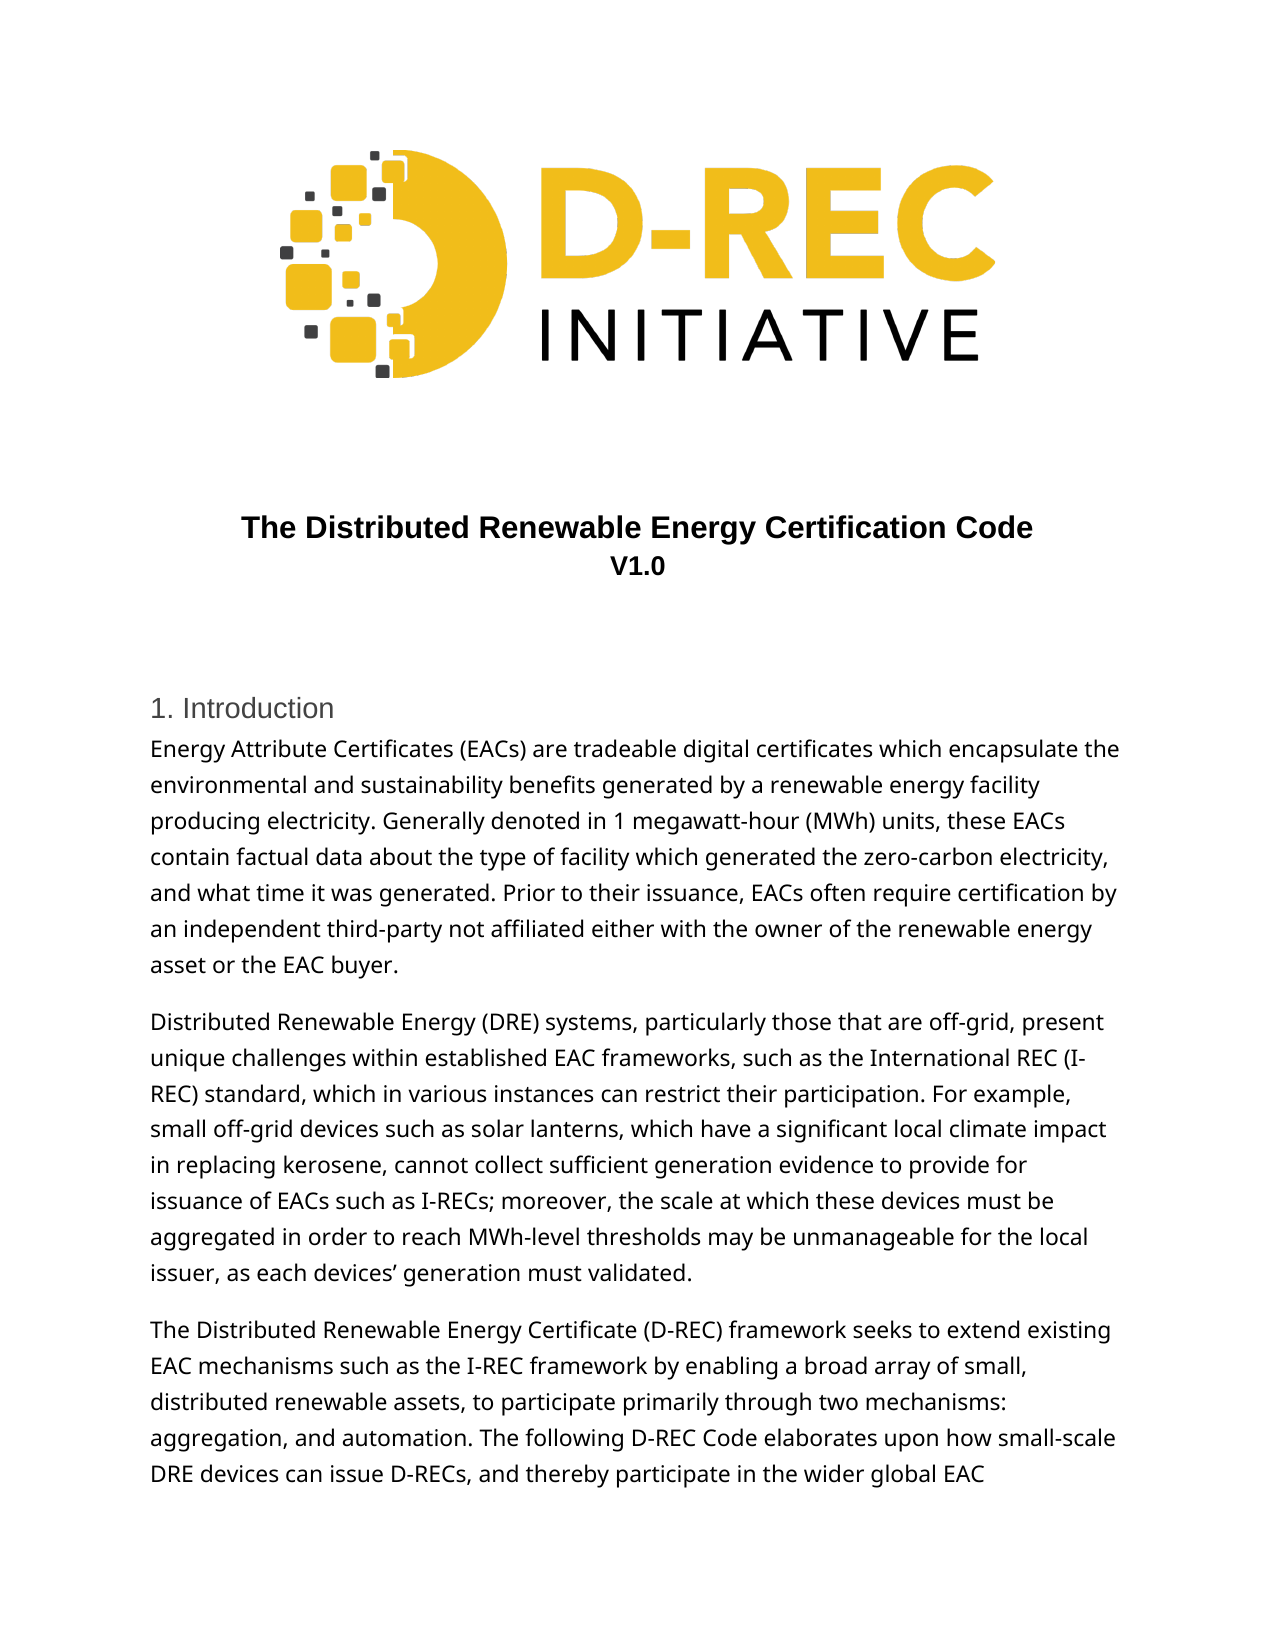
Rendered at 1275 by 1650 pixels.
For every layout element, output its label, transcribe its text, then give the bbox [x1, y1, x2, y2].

text Distributed Renewable Energy (DRE) systems, particularly those that are off-grid, present unique challenges within established EAC frameworks, such as the International REC (I-REC) standard, which in various instances can restrict their participation. For example, small off-grid devices such as solar lanterns, which have a significant local climate impact in replacing kerosene, cannot collect sufficient generation evidence to provide for issuance of EACs such as I-RECs; moreover, the scale at which these devices must be aggregated in order to reach MWh-level thresholds may be unmanageable for the local issuer, as each devices’ generation must validated. [150, 1006, 1125, 1288]
text Energy Attribute Certificates (EACs) are tradeable digital certificates which encapsulate the environmental and sustainability benefits generated by a renewable energy facility producing electricity. Generally denoted in 1 megawatt-hour (MWh) units, these EACs contain factual data about the type of facility which generated the zero-carbon electricity, and what time it was generated. Prior to their issuance, EACs often require certification by an independent third-party not affiliated either with the owner of the renewable energy asset or the EAC buyer. [150, 733, 1125, 980]
picture [280, 150, 996, 378]
text V1.0 [150, 550, 1125, 581]
text The Distributed Renewable Energy Certification Code [150, 509, 1125, 545]
subtitle 1. Introduction [150, 691, 1125, 725]
text The Distributed Renewable Energy Certificate (D-REC) framework seeks to extend existing EAC mechanisms such as the I-REC framework by enabling a broad array of small, distributed renewable assets, to participate primarily through two mechanisms: aggregation, and automation. The following D-REC Code elaborates upon how small-scale DRE devices can issue D-RECs, and thereby participate in the wider global EAC [150, 1314, 1125, 1489]
